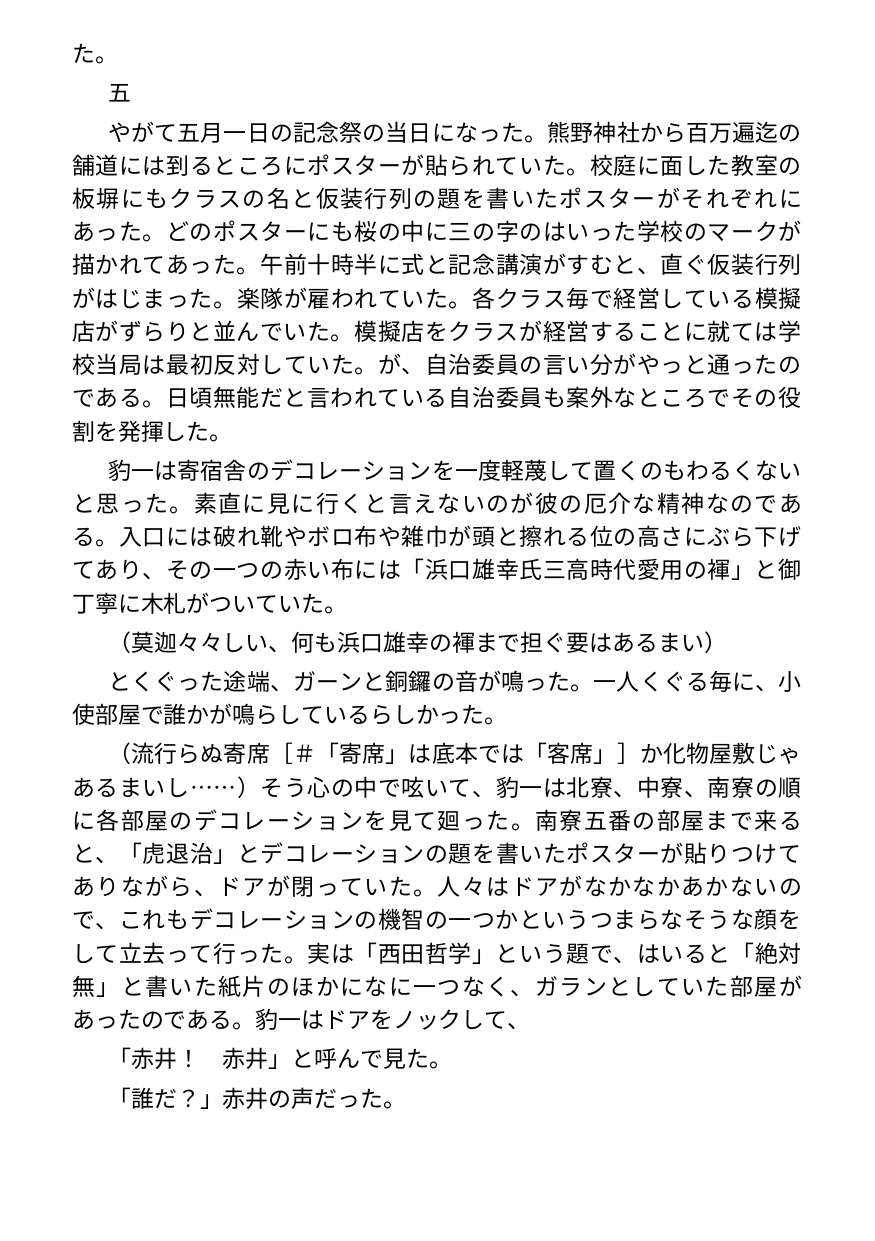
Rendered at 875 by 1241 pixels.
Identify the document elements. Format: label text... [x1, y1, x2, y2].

text 「赤井！ 赤井」と呼んで見た。 [72, 1041, 802, 1074]
text 豹一は寄宿舎のデコレーションを一度軽蔑して置くのもわるくないと思った。素直に見に行くと言えないのが彼の厄介な精神なのである。入口には破れ靴やボロ布や雑巾が頭と擦れる位の高さにぶら下げてあり、その一つの赤い布には「浜口雄幸氏三高時代愛用の褌」と御丁寧に木札がついていた。 [72, 453, 802, 619]
text とくぐった途端、ガーンと銅鑼の音が鳴った。一人くぐる毎に、小使部屋で誰かが鳴らしているらしかった。 [72, 664, 802, 730]
text （流行らぬ寄席［＃「寄席」は底本では「客席」］か化物屋敷じゃあるまいし……）そう心の中で呟いて、豹一は北寮、中寮、南寮の順に各部屋のデコレーションを見て廻った。南寮五番の部屋まで来ると、「虎退治」とデコレーションの題を書いたポスターが貼りつけてありながら、ドアが閉っていた。人々はドアがなかなかあかないので、これもデコレーションの機智の一つかというつまらなそうな顔をして立去って行った。実は「西田哲学」という題で、はいると「絶対無」と書いた紙片のほかになに一つなく、ガランとしていた部屋があったのである。豹一はドアをノックして、 [72, 736, 802, 1035]
text た。 [72, 36, 802, 69]
text 五 [72, 75, 802, 108]
text やがて五月一日の記念祭の当日になった。熊野神社から百万遍迄の舗道には到るところにポスターが貼られていた。校庭に面した教室の板塀にもクラスの名と仮装行列の題を書いたポスターがそれぞれにあった。どのポスターにも桜の中に三の字のはいった学校のマークが描かれてあった。午前十時半に式と記念講演がすむと、直ぐ仮装行列がはじまった。楽隊が雇われていた。各クラス毎で経営している模擬店がずらりと並んでいた。模擬店をクラスが経営することに就ては学校当局は最初反対していた。が、自治委員の言い分がやっと通ったのである。日頃無能だと言われている自治委員も案外なところでその役割を発揮した。 [72, 114, 802, 447]
text （莫迦々々しい、何も浜口雄幸の褌まで担ぐ要はあるまい） [72, 625, 802, 658]
text 「誰だ？」赤井の声だった。 [72, 1080, 802, 1114]
